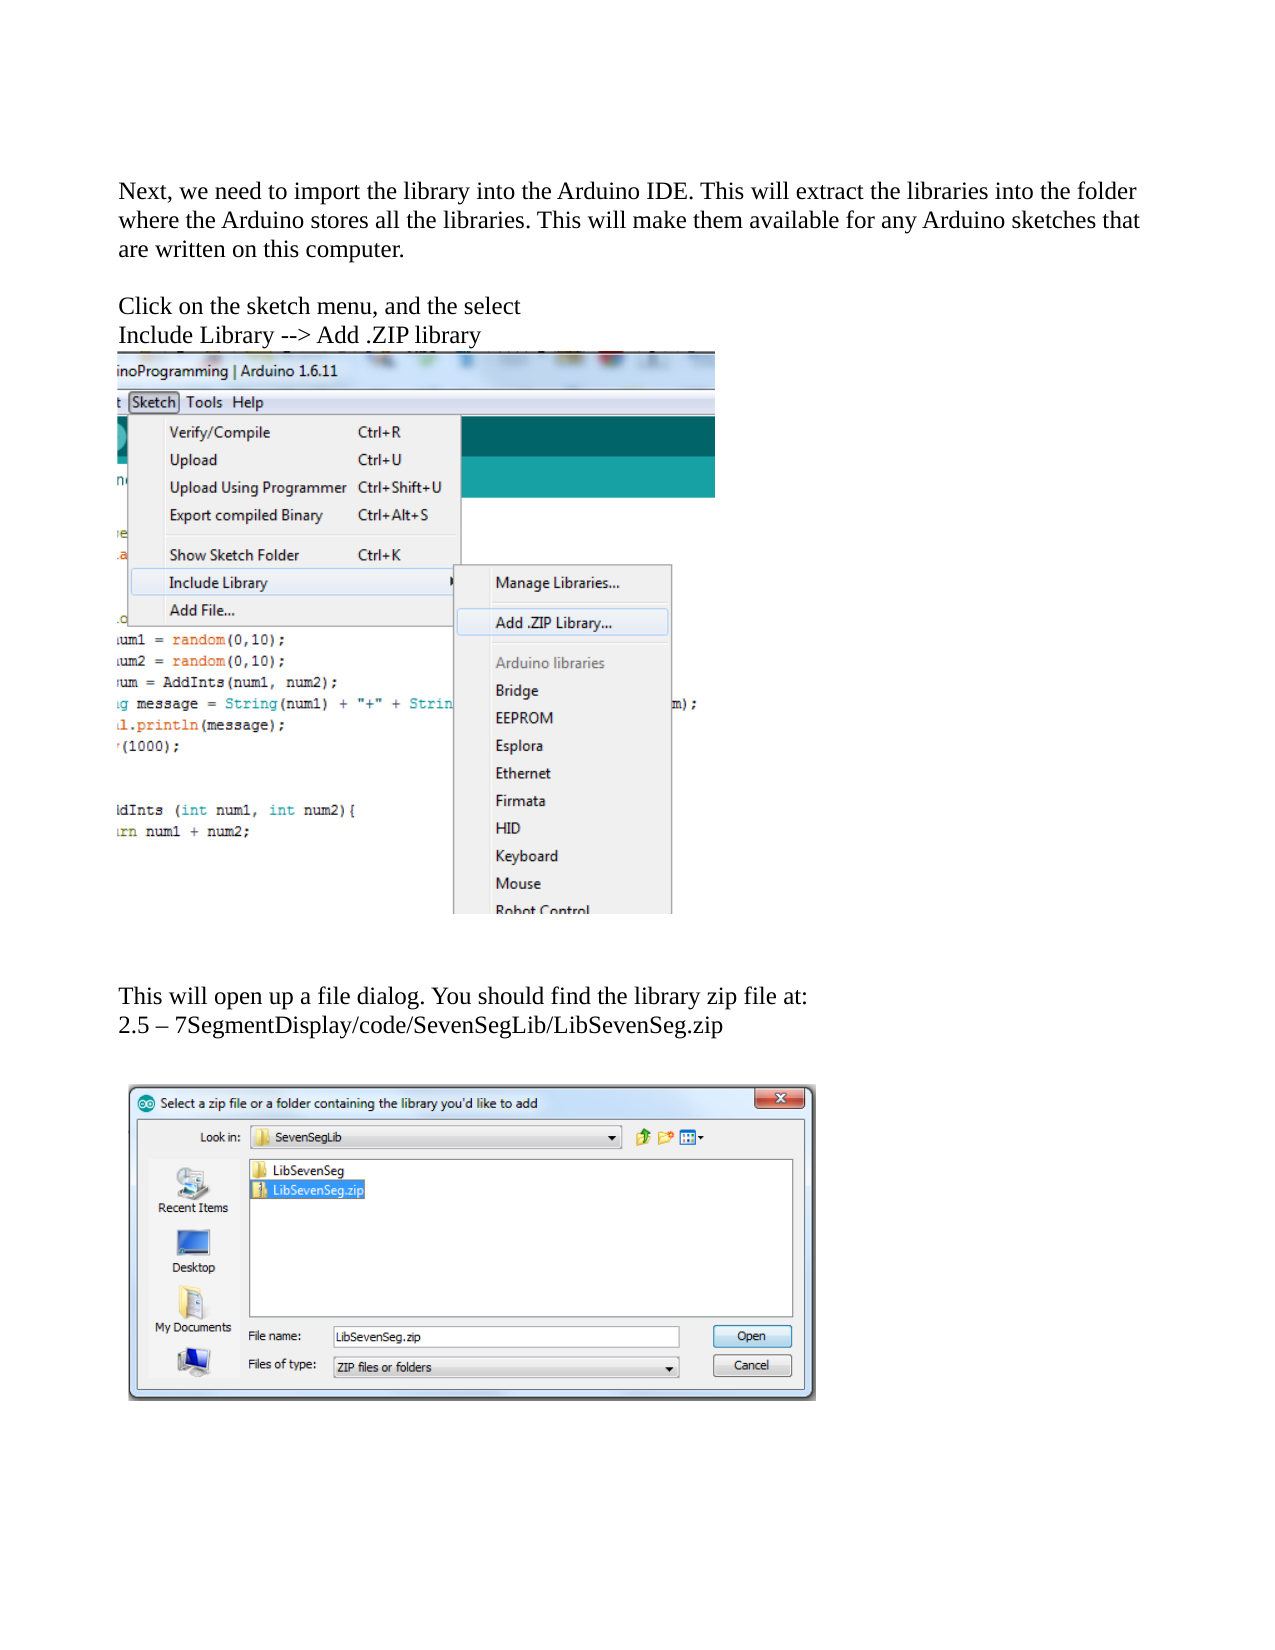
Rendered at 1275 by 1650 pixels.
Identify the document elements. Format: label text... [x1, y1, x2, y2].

text This will open up a file dialog. You should find the library zip file at: 2.5 – 7SegmentDisplay/code/SevenSegLib/LibSevenSeg.zip [118, 981, 1157, 1068]
text Next, we need to import the library into the Arduino IDE. This will extract the libraries into the folder where the Arduino stores all the libraries. This will make them available for any Arduino sketches that are written on this computer. [118, 176, 1157, 291]
picture [128, 1084, 816, 1401]
picture [117, 351, 714, 914]
text Click on the sketch menu, and the select Include Library --> Add .ZIP library [118, 291, 1157, 435]
